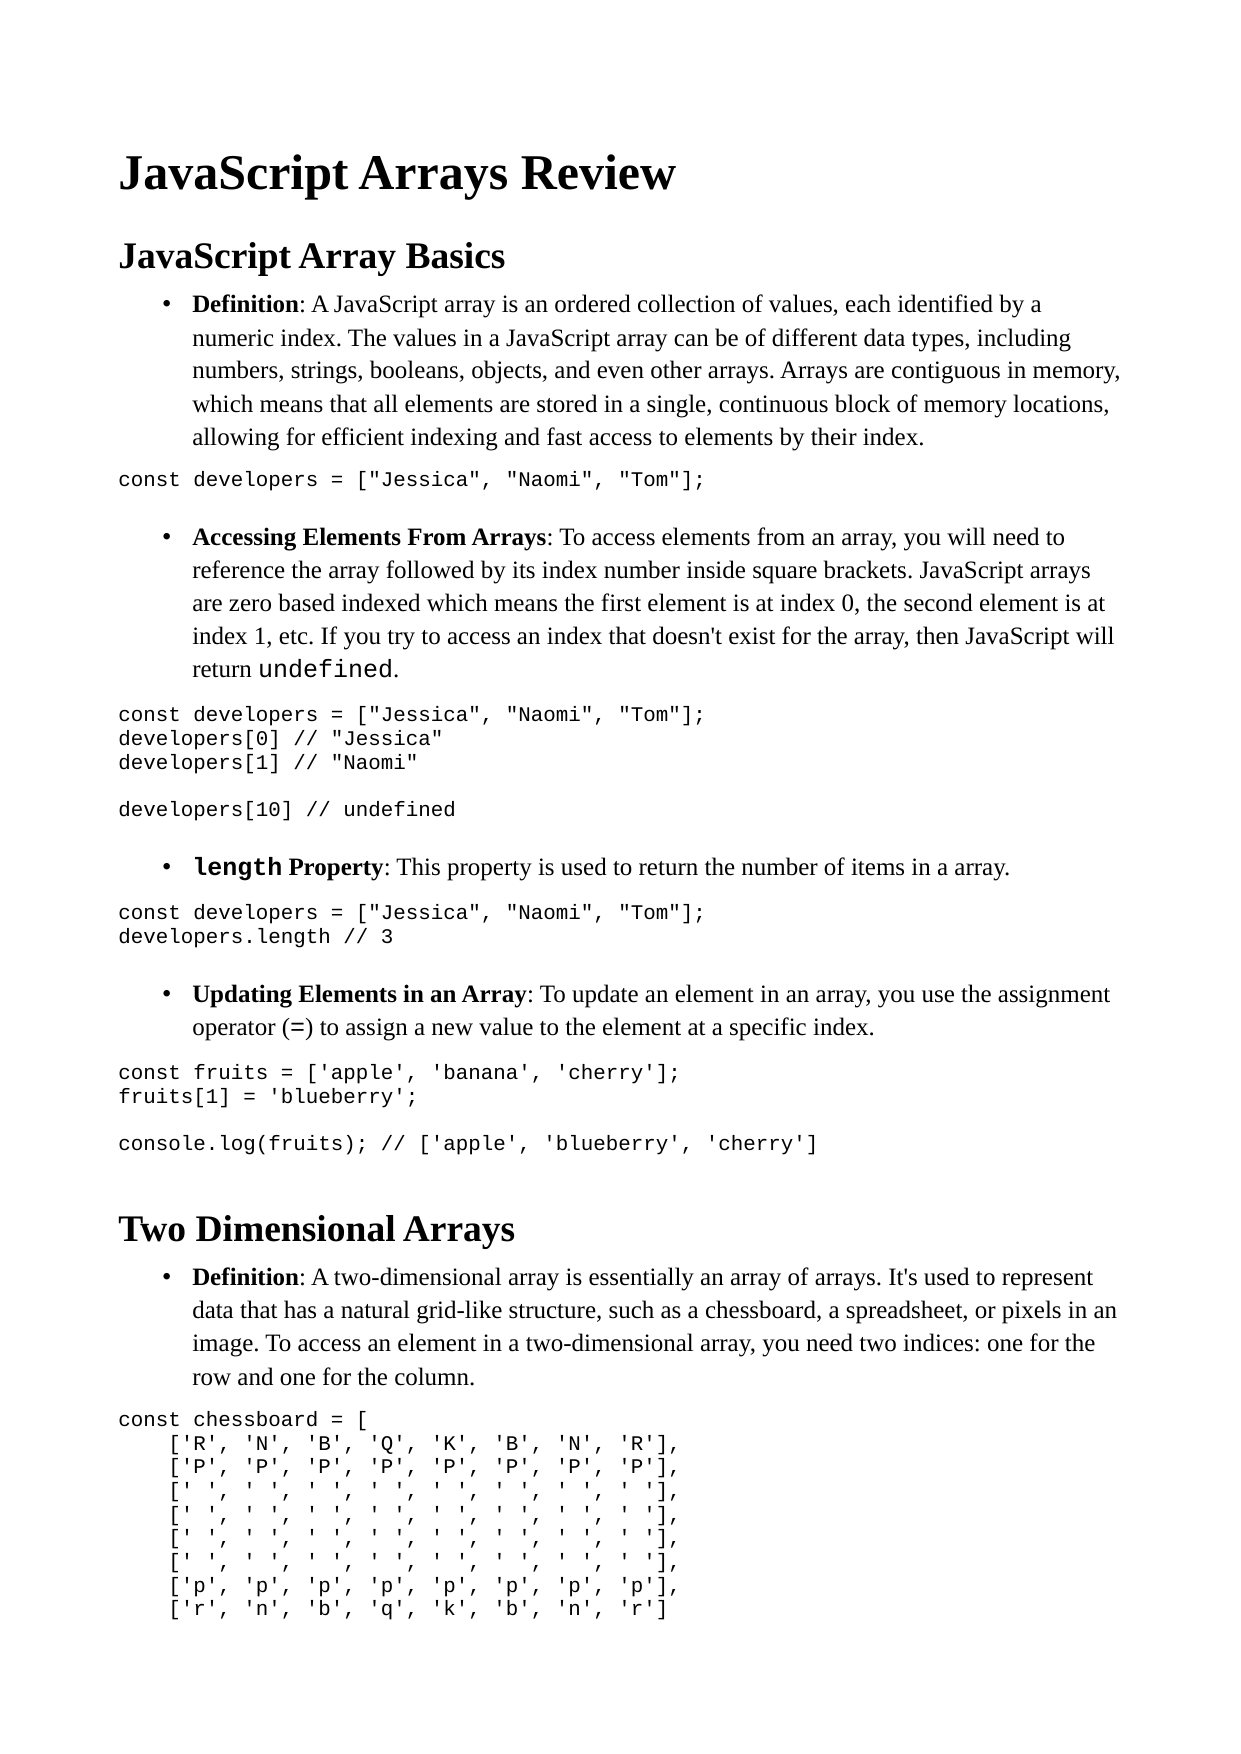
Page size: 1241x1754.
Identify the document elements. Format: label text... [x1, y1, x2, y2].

text ['R', 'N', 'B', 'Q', 'K', 'B', 'N', 'R'], [118, 1433, 1122, 1456]
text const chessboard = [ [118, 1409, 1122, 1433]
text [' ', ' ', ' ', ' ', ' ', ' ', ' ', ' '], [118, 1527, 1122, 1551]
text developers[1] // "Naomi" [118, 752, 1122, 775]
list Accessing Elements From Arrays: To access elements from an array, you will need to reference the array followed by its index number inside square brackets. JavaScript arrays are zero based indexed which means the first element is at index 0, the second element is at index 1, etc. If you try to access an index that doesn't exist for the array, then JavaScript will return undefined. [162, 522, 1122, 685]
text ['P', 'P', 'P', 'P', 'P', 'P', 'P', 'P'], [118, 1456, 1122, 1480]
text const fruits = ['apple', 'banana', 'cherry']; [118, 1062, 1122, 1086]
text [' ', ' ', ' ', ' ', ' ', ' ', ' ', ' '], [118, 1504, 1122, 1527]
text developers[10] // undefined [118, 799, 1122, 823]
text const developers = ["Jessica", "Naomi", "Tom"]; [118, 469, 1122, 493]
list length Property: This property is used to return the number of items in a array. [162, 852, 1122, 883]
text ['p', 'p', 'p', 'p', 'p', 'p', 'p', 'p'], [118, 1575, 1122, 1598]
list Updating Elements in an Array: To update an element in an array, you use the assignment operator (=) to assign a new value to the element at a specific index. [162, 979, 1122, 1043]
text console.log(fruits); // ['apple', 'blueberry', 'cherry'] [118, 1133, 1122, 1157]
text [' ', ' ', ' ', ' ', ' ', ' ', ' ', ' '], [118, 1551, 1122, 1575]
text fruits[1] = 'blueberry'; [118, 1086, 1122, 1109]
subtitle JavaScript Array Basics [118, 234, 1122, 277]
subtitle JavaScript Arrays Review [118, 143, 1122, 201]
text const developers = ["Jessica", "Naomi", "Tom"]; [118, 704, 1122, 728]
list Definition: A JavaScript array is an ordered collection of values, each identified by a numeric index. The values in a JavaScript array can be of different data types, including numbers, strings, booleans, objects, and even other arrays. Arrays are contiguous in memory, which means that all elements are stored in a single, continuous block of memory locations, allowing for efficient indexing and fast access to elements by their index. [162, 289, 1122, 450]
text [' ', ' ', ' ', ' ', ' ', ' ', ' ', ' '], [118, 1480, 1122, 1504]
text ['r', 'n', 'b', 'q', 'k', 'b', 'n', 'r'] [118, 1598, 1122, 1622]
list Definition: A two-dimensional array is essentially an array of arrays. It's used to represent data that has a natural grid-like structure, such as a chessboard, a spreadsheet, or pixels in an image. To access an element in a two-dimensional array, you need two indices: one for the row and one for the column. [162, 1262, 1122, 1390]
text developers.length // 3 [118, 926, 1122, 949]
text const developers = ["Jessica", "Naomi", "Tom"]; [118, 902, 1122, 926]
text developers[0] // "Jessica" [118, 728, 1122, 752]
subtitle Two Dimensional Arrays [118, 1207, 1122, 1250]
